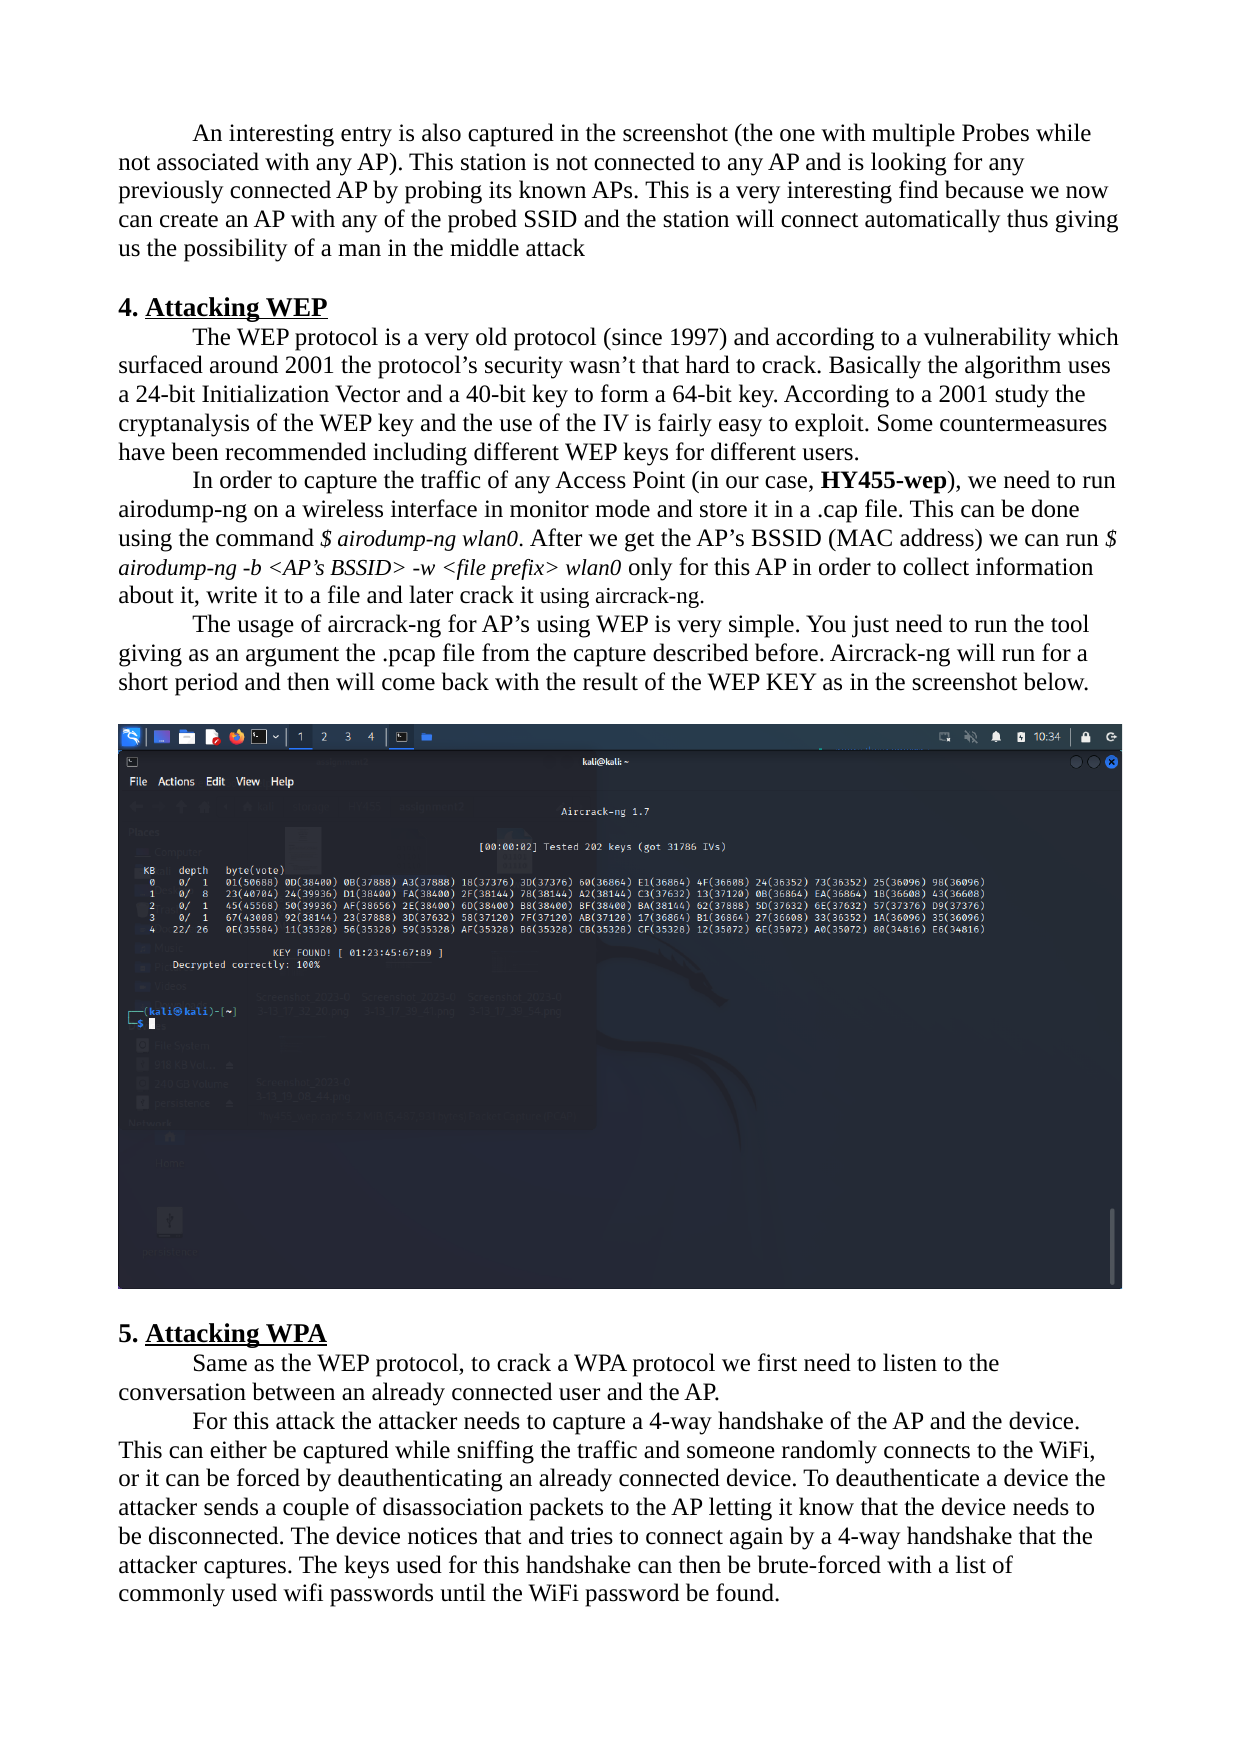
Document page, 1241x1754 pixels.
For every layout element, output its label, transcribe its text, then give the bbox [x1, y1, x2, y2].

text The usage of aircrack-ng for AP’s using WEP is very simple. You just need to run the tool giving as an argument the .pcap file from the capture described before. Aircrack-ng will run for a short period and then will come back with the result of the WEP KEY as in the screenshot below. [118, 609, 1122, 696]
text 5. Attacking WPA [118, 1317, 1122, 1348]
text 4. Attacking WEP [118, 291, 1122, 322]
text Same as the WEP protocol, to crack a WPA protocol we first need to listen to the conversation between an already connected user and the AP. [118, 1348, 1122, 1406]
text The WEP protocol is a very old protocol (since 1997) and according to a vulnerability which surfaced around 2001 the protocol’s security wasn’t that hard to crack. Basically the algorithm uses a 24-bit Initialization Vector and a 40-bit key to form a 64-bit key. According to a 2001 study the cryptanalysis of the WEP key and the use of the IV is fairly easy to exploit. Some countermeasures have been recommended including different WEP keys for different users. [118, 322, 1122, 466]
text In order to capture the traffic of any Access Point (in our case, HY455-wep), we need to run airodump-ng on a wireless interface in monitor mode and store it in a .cap file. This can be done using the command $ airodump-ng wlan0. After we get the AP’s BSSID (MAC address) we can run $ airodump-ng -b <AP’s BSSID> -w <file prefix> wlan0 only for this AP in order to collect information about it, write it to a file and later crack it using aircrack-ng. [118, 466, 1122, 609]
text For this attack the attacker needs to capture a 4-way handshake of the AP and the device. This can either be captured while sniffing the traffic and someone randomly connects to the WiFi, or it can be forced by deauthenticating an already connected device. To deauthenticate a device the attacker sends a couple of disassociation packets to the AP letting it know that the device needs to be disconnected. The device notices that and tries to connect again by a 4-way handshake that the attacker captures. The keys used for this handshake can then be brute-forced with a list of commonly used wifi passwords until the WiFi password be found. [118, 1406, 1122, 1607]
picture [118, 724, 1123, 1289]
text An interesting entry is also captured in the screenshot (the one with multiple Probes while not associated with any AP). This station is not connected to any AP and is looking for any previously connected AP by probing its known APs. This is a very interesting find because we now can create an AP with any of the probed SSID and the station will connect automatically thus giving us the possibility of a man in the middle attack [118, 118, 1122, 262]
